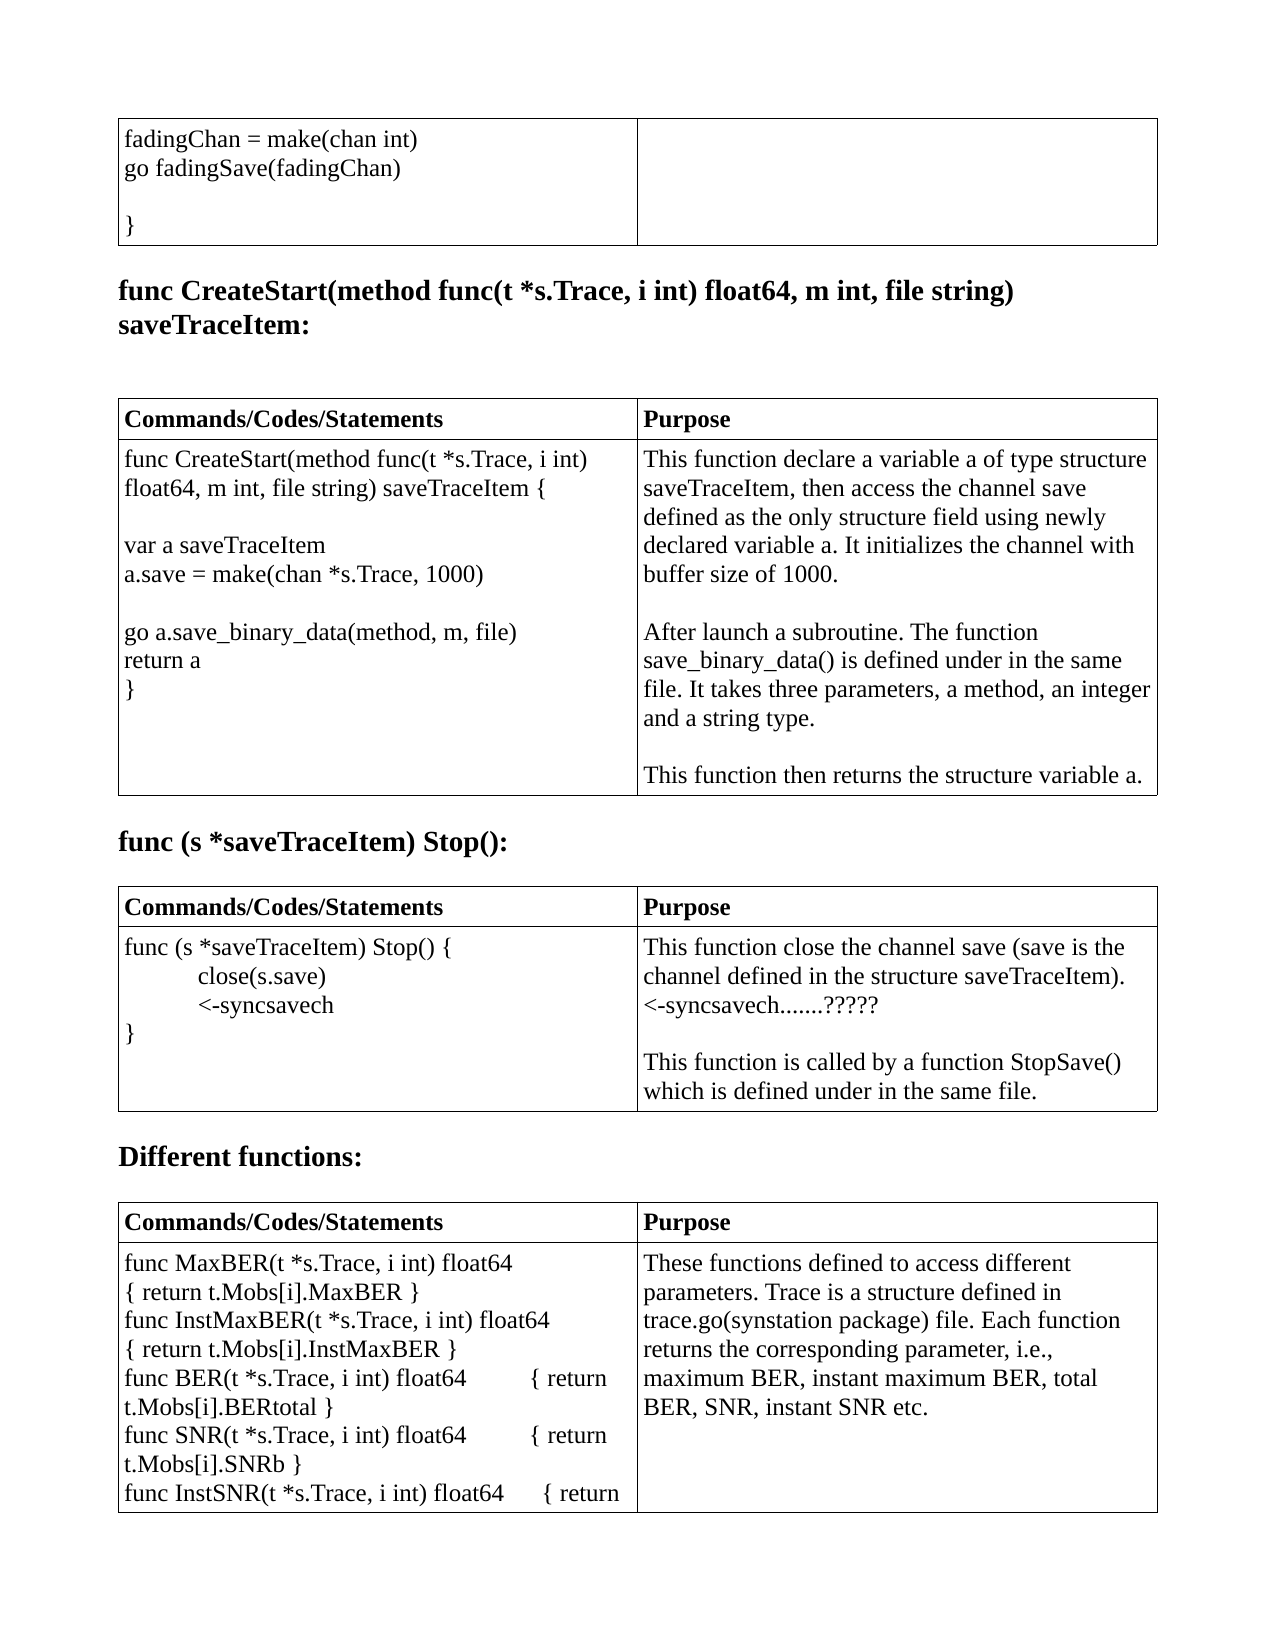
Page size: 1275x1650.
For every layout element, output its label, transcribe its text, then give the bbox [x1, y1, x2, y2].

table_header Commands/Codes/Statements [119, 1203, 637, 1242]
table_header Purpose [638, 887, 1157, 926]
text Different functions: [118, 1139, 1157, 1173]
table_cell func (s *saveTraceItem) Stop() { close(s.save) <-syncsavech } [119, 927, 637, 1111]
table_header Purpose [638, 399, 1157, 438]
table_cell These functions defined to access different parameters. Trace is a structure defined in trace.go(synstation package) file. Each function returns the corresponding parameter, i.e., maximum BER, instant maximum BER, total BER, SNR, instant SNR etc. [638, 1243, 1157, 1512]
table_cell func CreateStart(method func(t *s.Trace, i int) float64, m int, file string) saveTraceItem { var a saveTraceItem a.save = make(chan *s.Trace, 1000) go a.save_binary_data(method, m, file) return a } [119, 440, 637, 795]
table_header Commands/Codes/Statements [119, 399, 637, 438]
text func CreateStart(method func(t *s.Trace, i int) float64, m int, file string) saveTraceItem: [118, 273, 1157, 341]
table_cell This function close the channel save (save is the channel defined in the structure saveTraceItem). <-syncsavech.......????? This function is called by a function StopSave() which is defined under in the same file. [638, 927, 1157, 1111]
table_cell func MaxBER(t *s.Trace, i int) float64 { return t.Mobs[i].MaxBER } func InstMaxBER(t *s.Trace, i int) float64 { return t.Mobs[i].InstMaxBER } func BER(t *s.Trace, i int) float64 { return t.Mobs[i].BERtotal } func SNR(t *s.Trace, i int) float64 { return t.Mobs[i].SNRb } func InstSNR(t *s.Trace, i int) float64 { return [119, 1243, 637, 1512]
text func (s *saveTraceItem) Stop(): [118, 824, 1157, 857]
table_cell fadingChan = make(chan int) go fadingSave(fadingChan) } [119, 119, 637, 245]
table_cell [638, 119, 1157, 245]
table_header Purpose [638, 1203, 1157, 1242]
table_header Commands/Codes/Statements [119, 887, 637, 926]
table_cell This function declare a variable a of type structure saveTraceItem, then access the channel save defined as the only structure field using newly declared variable a. It initializes the channel with buffer size of 1000. After launch a subroutine. The function save_binary_data() is defined under in the same file. It takes three parameters, a method, an integer and a string type. This function then returns the structure variable a. [638, 440, 1157, 795]
